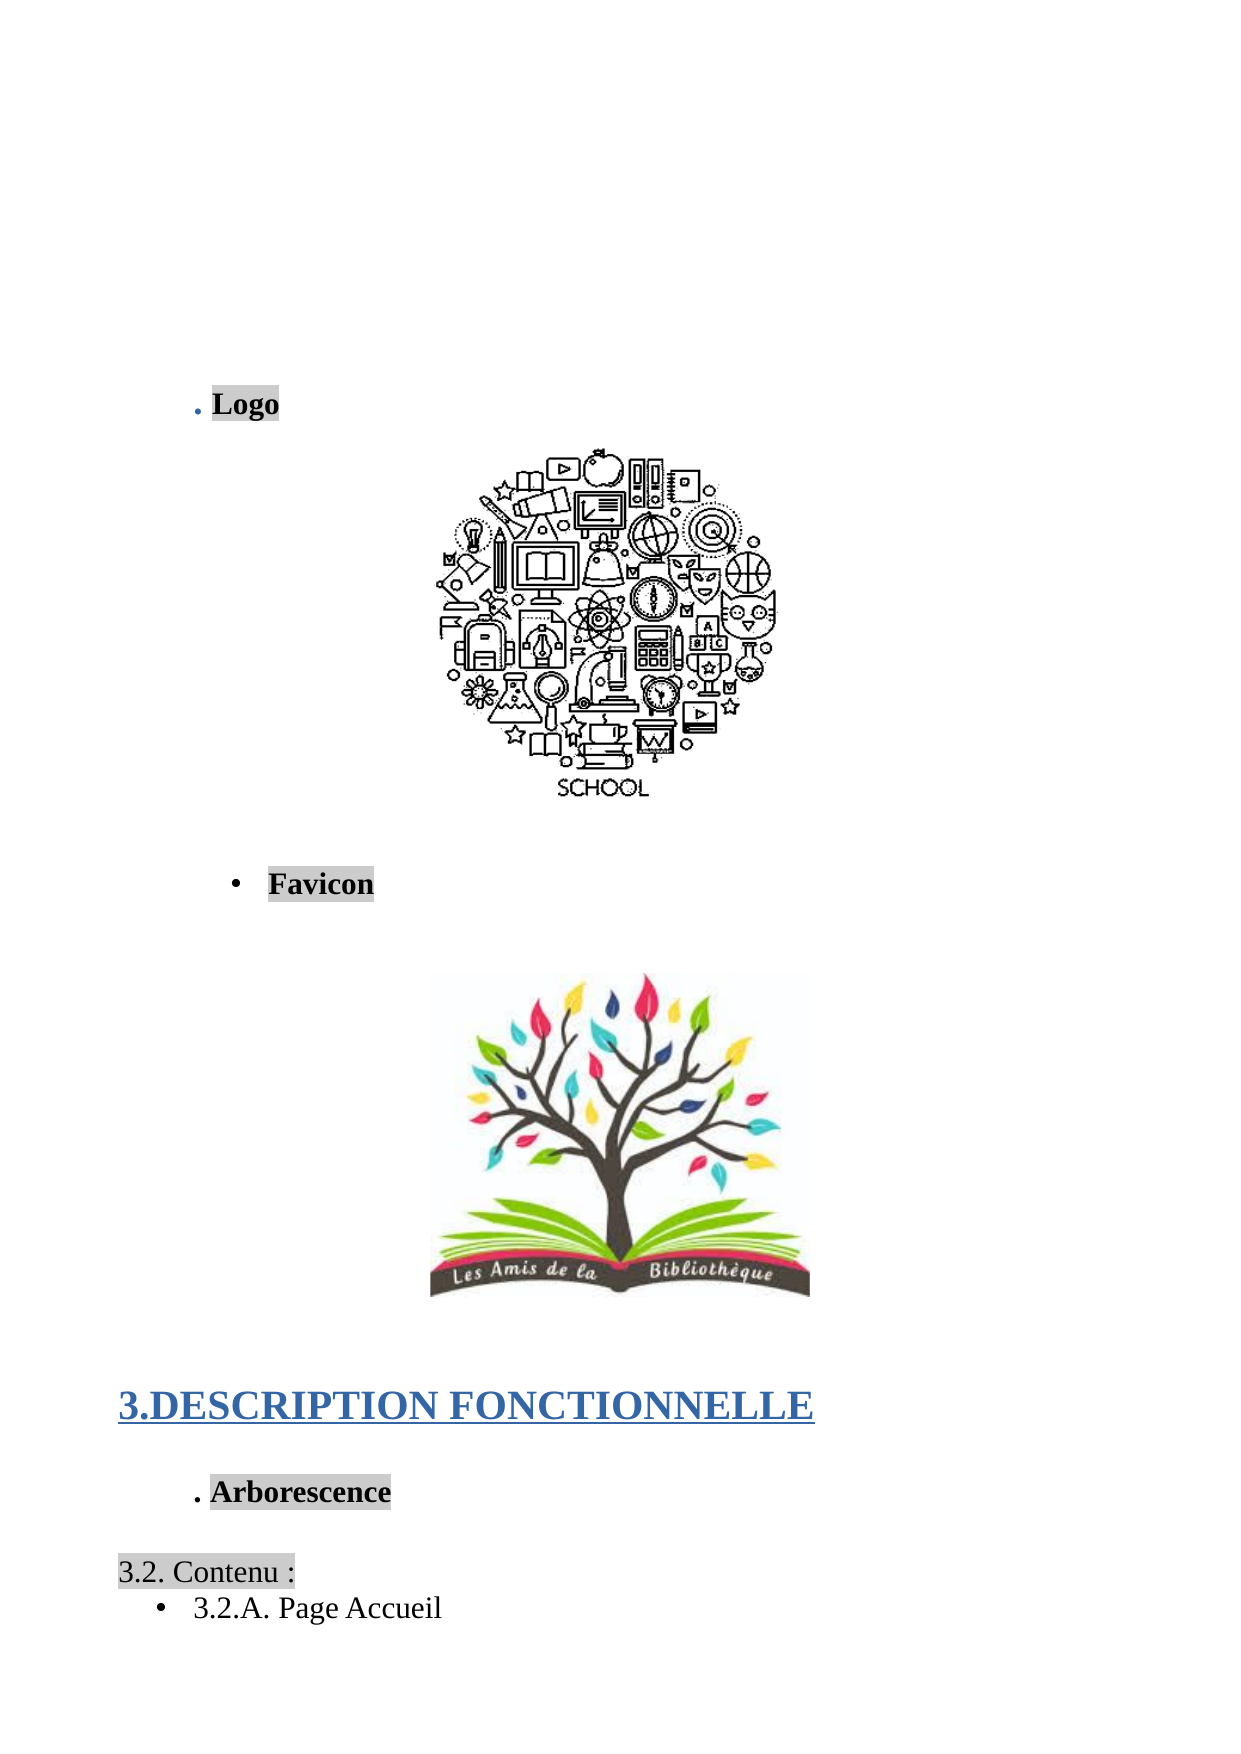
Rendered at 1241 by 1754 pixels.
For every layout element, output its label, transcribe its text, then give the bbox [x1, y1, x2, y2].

list Favicon [231, 866, 1122, 902]
picture [405, 435, 808, 812]
text 3.DESCRIPTION FONCTIONNELLE [118, 1381, 1122, 1429]
list 3.2.A. Page Accueil [156, 1589, 1122, 1625]
text . Logo [118, 379, 1122, 422]
text . Arborescence [118, 1472, 1122, 1510]
text 3.2. Contenu : [118, 1553, 1122, 1589]
picture [430, 973, 810, 1297]
